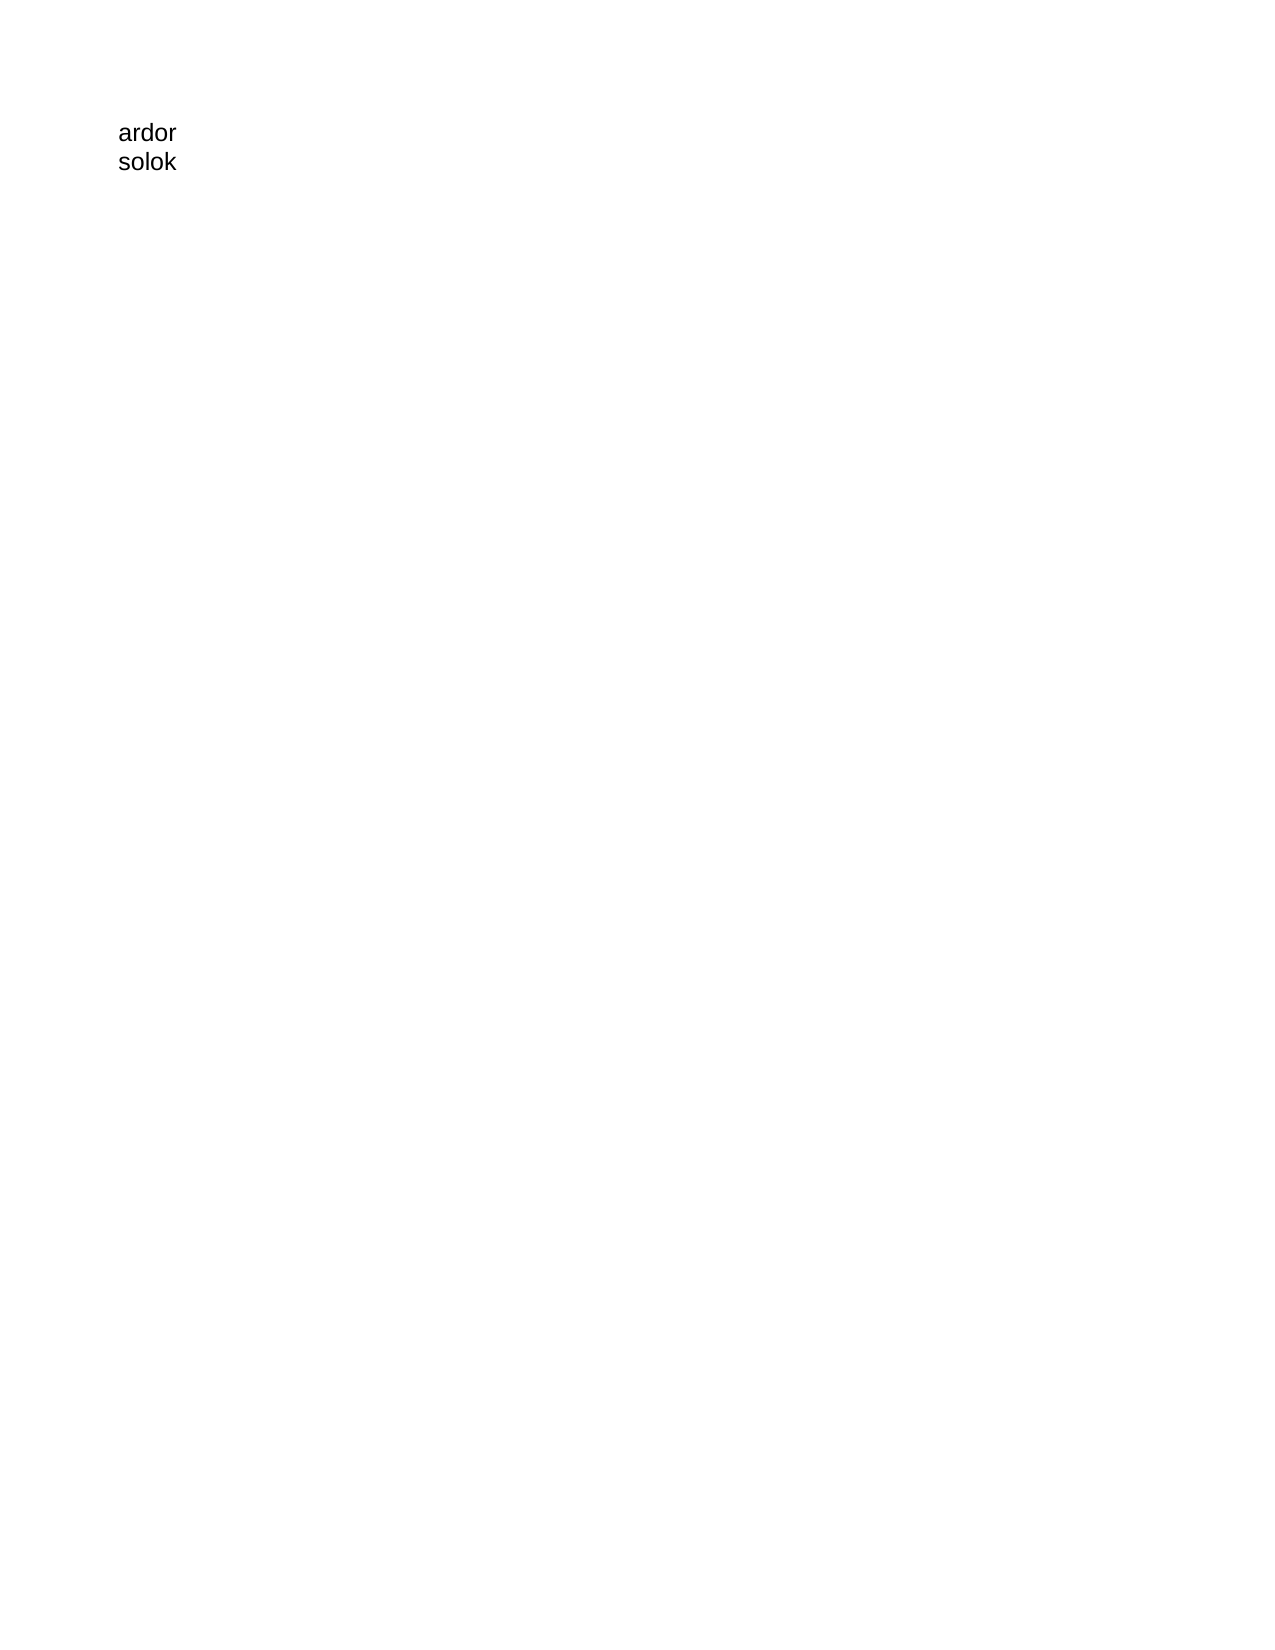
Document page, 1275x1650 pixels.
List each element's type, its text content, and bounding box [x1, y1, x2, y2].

text ardor [118, 118, 1157, 147]
text solok [118, 147, 1157, 176]
